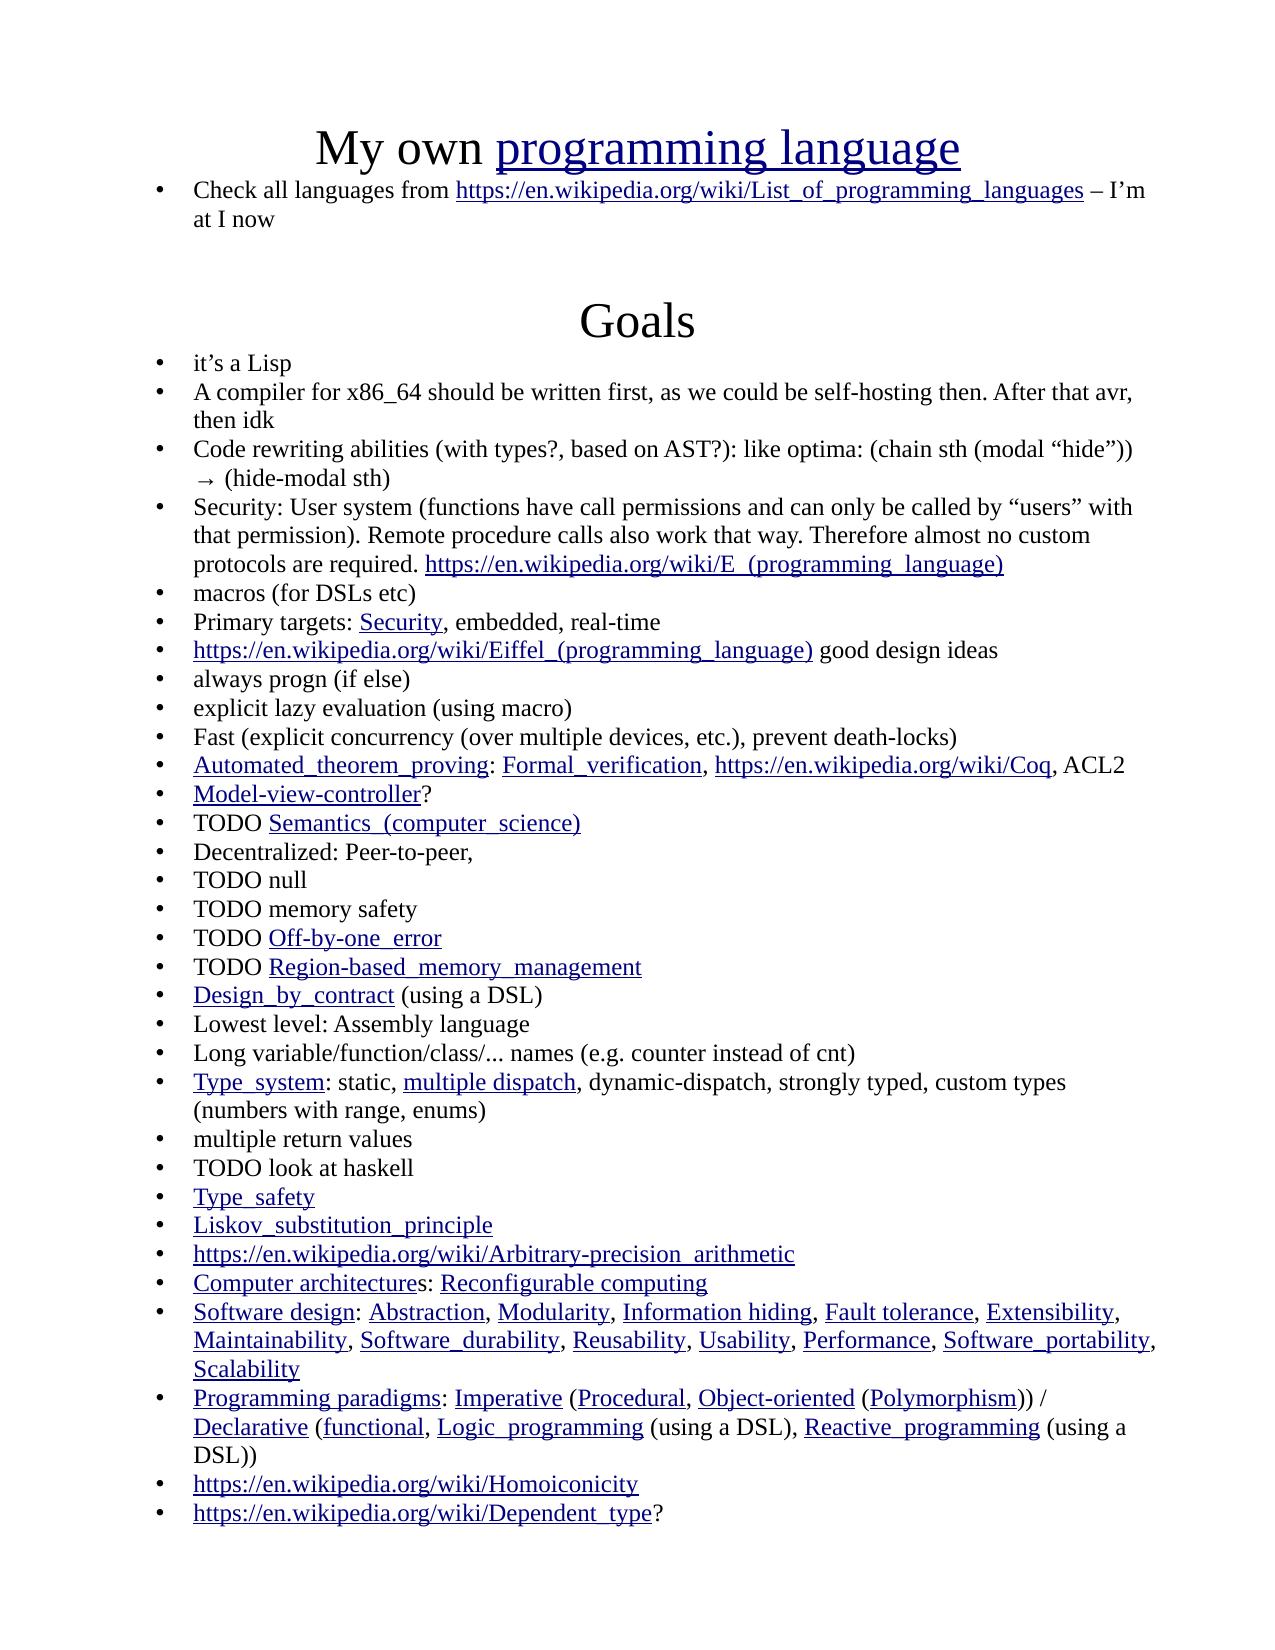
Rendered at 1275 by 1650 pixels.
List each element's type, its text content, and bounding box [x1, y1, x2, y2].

list Type_safety [156, 1182, 1157, 1211]
list TODO Semantics_(computer_science) [156, 808, 1157, 837]
text Goals [118, 291, 1157, 348]
list Code rewriting abilities (with types?, based on AST?): like optima: (chain sth (modal “hide”)) → (hide-modal sth) [156, 434, 1157, 492]
list Security: User system (functions have call permissions and can only be called by “users” with that permission). Remote procedure calls also work that way. Therefore almost no custom protocols are required. https://en.wikipedia.org/wiki/E_(programming_language) [156, 492, 1157, 578]
list it’s a Lisp [156, 348, 1157, 377]
list TODO look at haskell [156, 1153, 1157, 1182]
list explicit lazy evaluation (using macro) [156, 693, 1157, 722]
list Design_by_contract (using a DSL) [156, 981, 1157, 1009]
list Long variable/function/class/... names (e.g. counter instead of cnt) [156, 1038, 1157, 1067]
list Fast (explicit concurrency (over multiple devices, etc.), prevent death-locks) [156, 722, 1157, 751]
list https://en.wikipedia.org/wiki/Eiffel_(programming_language) good design ideas [156, 636, 1157, 664]
list Computer architectures: Reconfigurable computing [156, 1268, 1157, 1297]
list Software design: Abstraction, Modularity, Information hiding, Fault tolerance, Extensibility, Maintainability, Software_durability, Reusability, Usability, Performance, Software_portability, Scalability [156, 1297, 1157, 1383]
list Programming paradigms: Imperative (Procedural, Object-oriented (Polymorphism)) / Declarative (functional, Logic_programming (using a DSL), Reactive_programming (using a DSL)) [156, 1383, 1157, 1469]
list A compiler for x86_64 should be written first, as we could be self-hosting then. After that avr, then idk [156, 377, 1157, 434]
list TODO memory safety [156, 894, 1157, 923]
list TODO Off-by-one_error [156, 923, 1157, 952]
list macros (for DSLs etc) [156, 578, 1157, 607]
list always progn (if else) [156, 664, 1157, 693]
list TODO Region-based_memory_management [156, 952, 1157, 981]
list TODO null [156, 866, 1157, 894]
list Primary targets: Security, embedded, real-time [156, 607, 1157, 636]
list Lowest level: Assembly language [156, 1009, 1157, 1038]
list Liskov_substitution_principle [156, 1211, 1157, 1239]
list Decentralized: Peer-to-peer, [156, 837, 1157, 866]
list Type_system: static, multiple dispatch, dynamic-dispatch, strongly typed, custom types (numbers with range, enums) [156, 1067, 1157, 1124]
list https://en.wikipedia.org/wiki/Dependent_type? [156, 1498, 1157, 1527]
list Check all languages from https://en.wikipedia.org/wiki/List_of_programming_languages – I’m at I now [156, 176, 1157, 233]
list multiple return values [156, 1124, 1157, 1153]
list https://en.wikipedia.org/wiki/Arbitrary-precision_arithmetic [156, 1239, 1157, 1268]
text My own programming language [118, 118, 1157, 176]
list Model-view-controller? [156, 779, 1157, 808]
list https://en.wikipedia.org/wiki/Homoiconicity [156, 1469, 1157, 1498]
list Automated_theorem_proving: Formal_verification, https://en.wikipedia.org/wiki/Coq, ACL2 [156, 751, 1157, 779]
